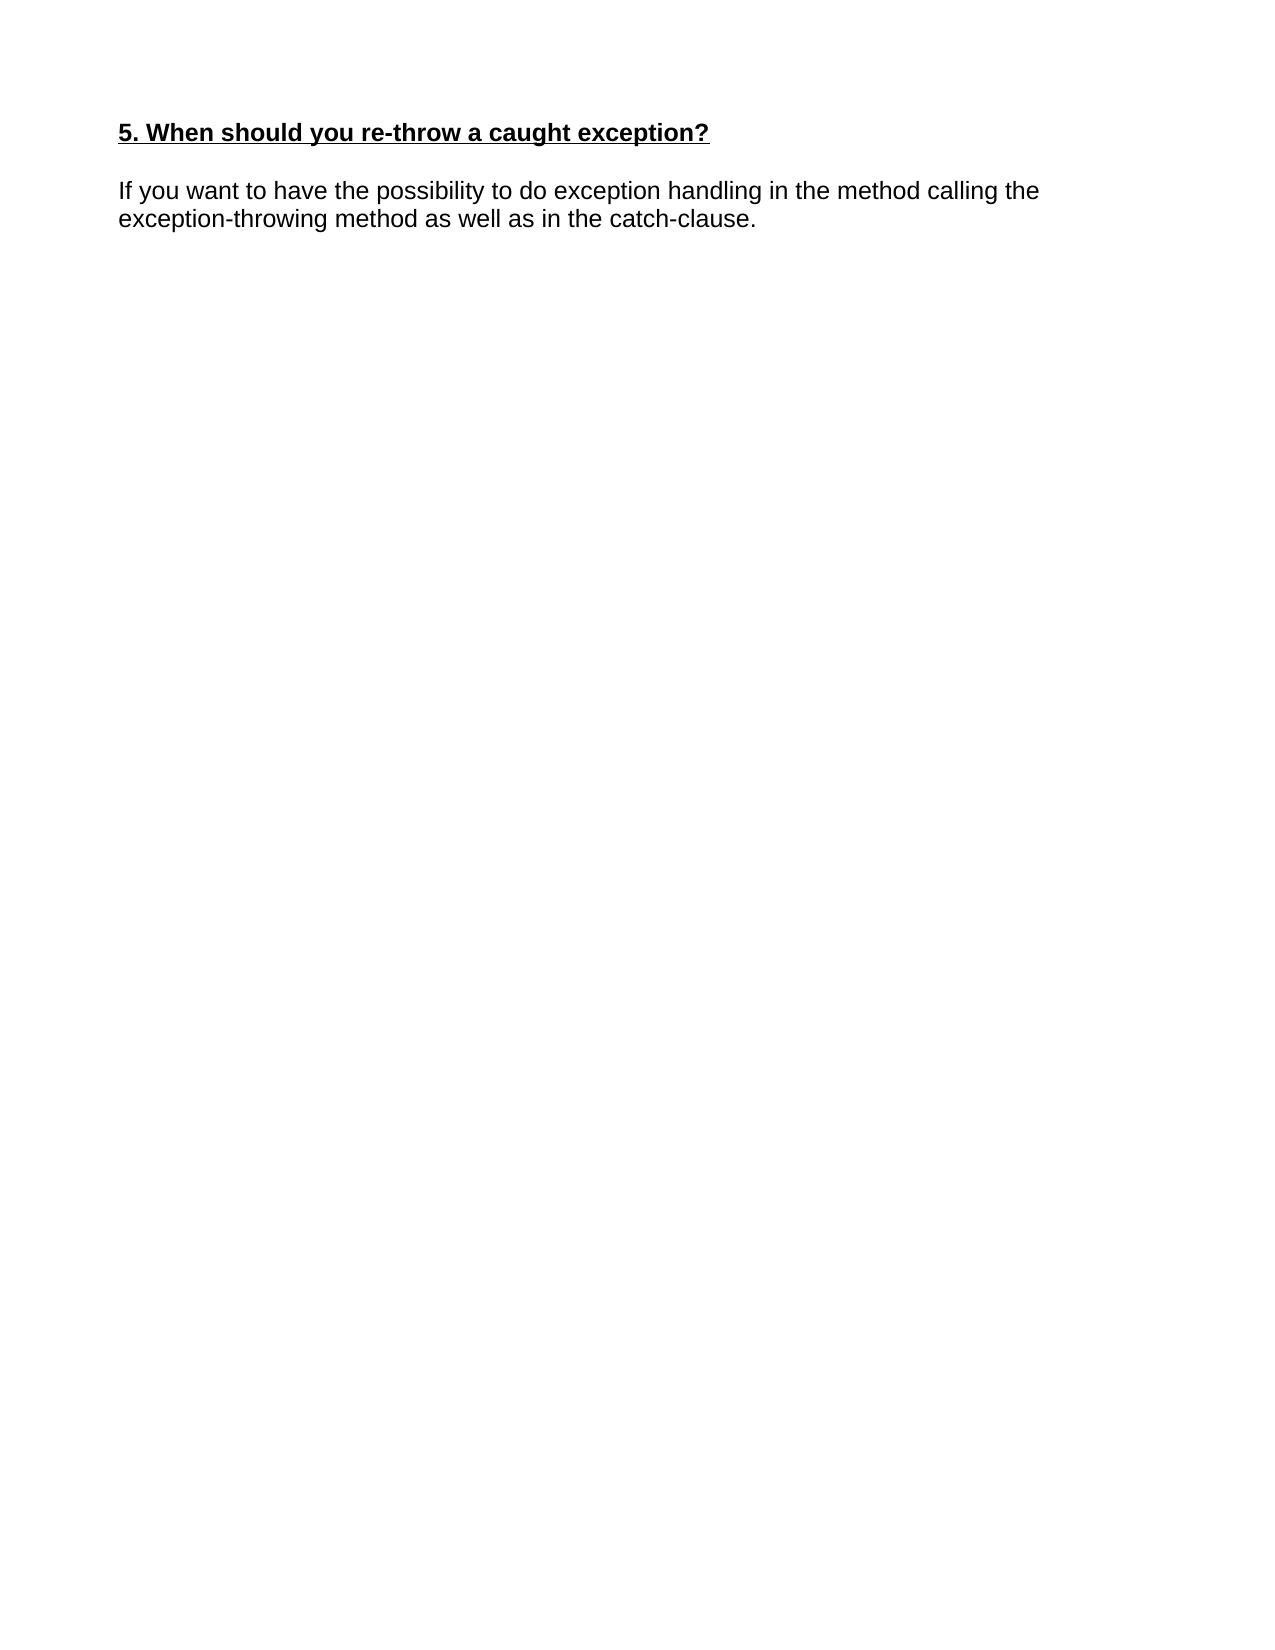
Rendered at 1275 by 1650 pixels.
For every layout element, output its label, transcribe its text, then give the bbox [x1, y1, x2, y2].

text 5. When should you re-throw a caught exception? [118, 118, 1157, 147]
text If you want to have the possibility to do exception handling in the method calling the exception-throwing method as well as in the catch-clause. [118, 176, 1157, 233]
